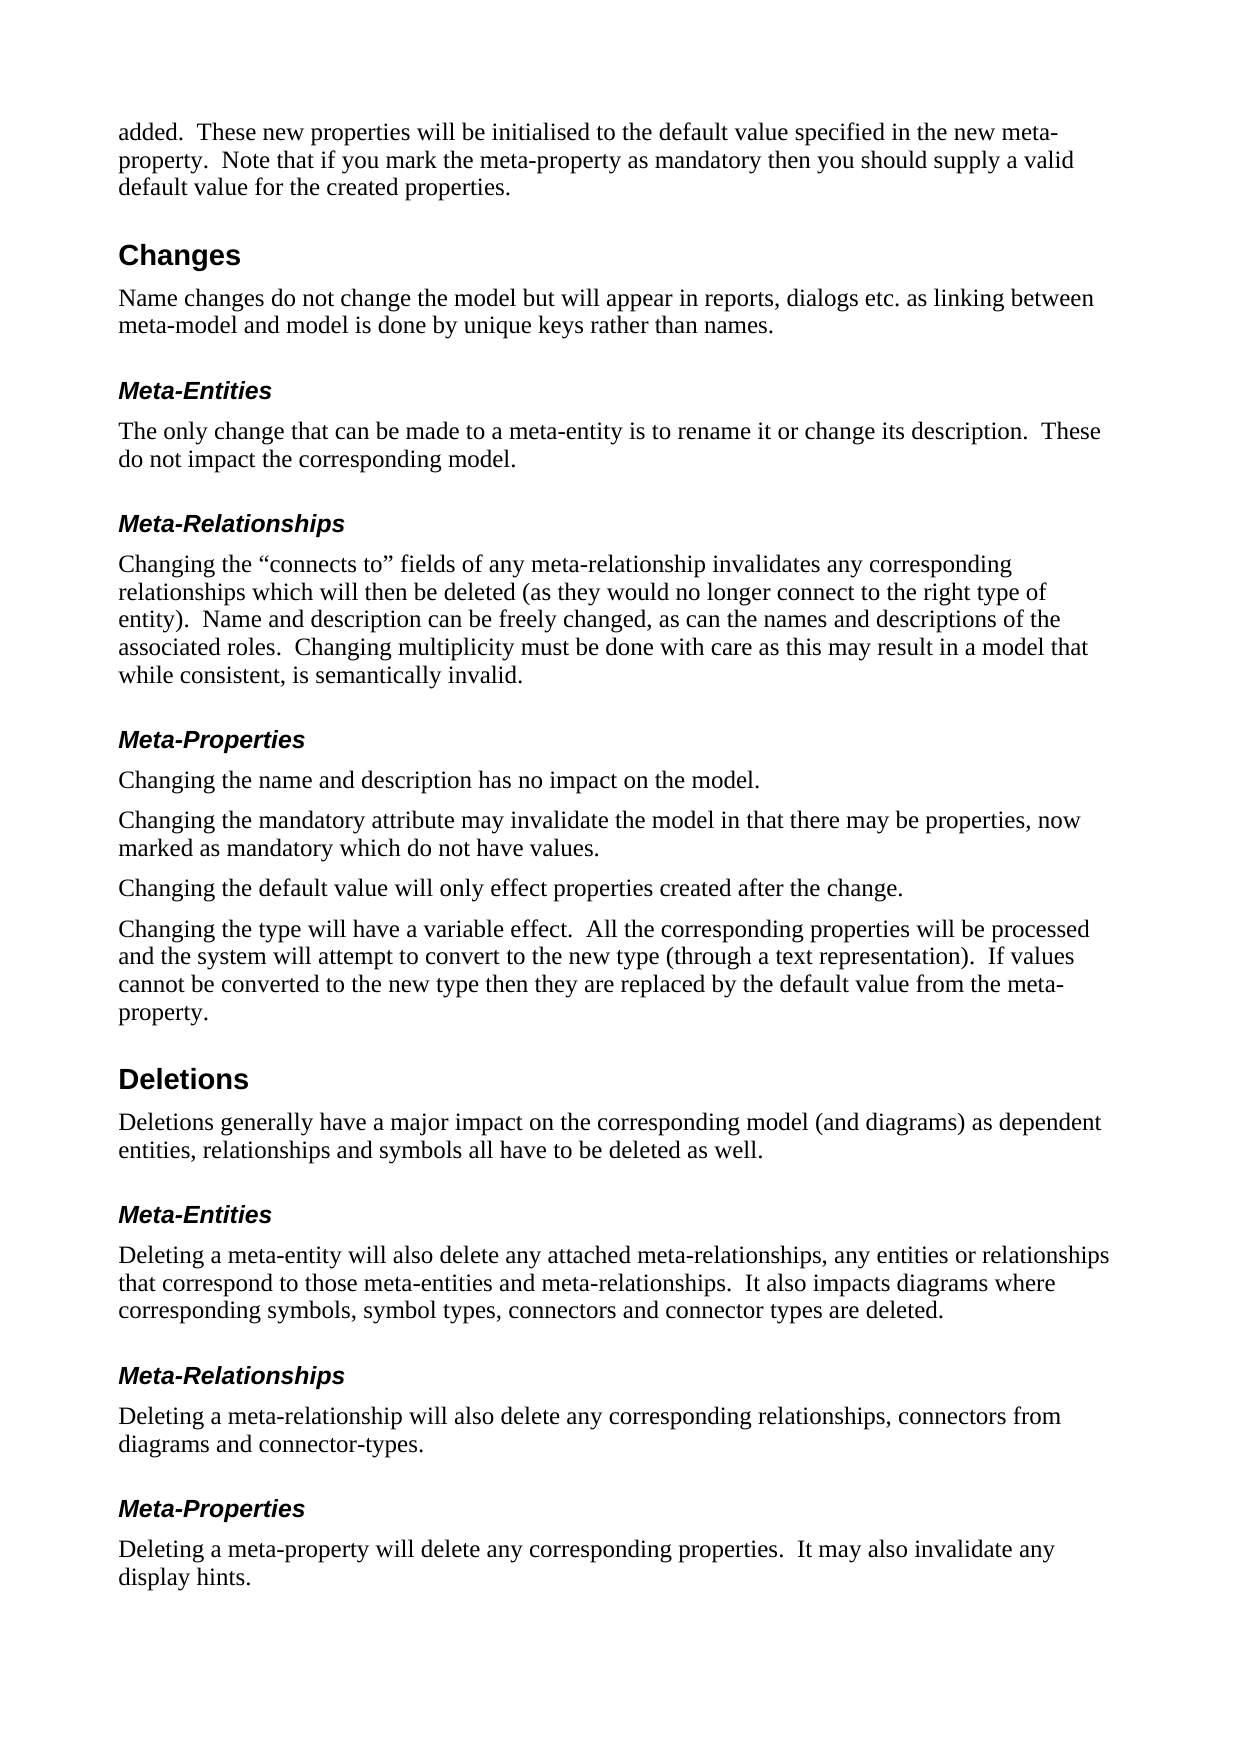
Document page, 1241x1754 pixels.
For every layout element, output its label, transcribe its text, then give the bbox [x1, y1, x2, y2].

subtitle Meta-Properties [118, 1495, 1122, 1523]
subtitle Meta-Relationships [118, 1362, 1122, 1389]
text The only change that can be made to a meta-entity is to rename it or change its description. These do not impact the corresponding model. [118, 417, 1122, 472]
text Deleting a meta-property will delete any corresponding properties. It may also invalidate any display hints. [118, 1535, 1122, 1591]
subtitle Changes [118, 239, 1122, 271]
text Changing the default value will only effect properties created after the change. [118, 874, 1122, 902]
text Changing the name and description has no impact on the model. [118, 766, 1122, 794]
text Changing the mandatory attribute may invalidate the model in that there may be properties, now marked as mandatory which do not have values. [118, 807, 1122, 862]
text Name changes do not change the model but will appear in reports, dialogs etc. as linking between meta-model and model is done by unique keys rather than names. [118, 284, 1122, 339]
subtitle Meta-Entities [118, 377, 1122, 404]
text Deleting a meta-relationship will also delete any corresponding relationships, connectors from diagrams and connector-types. [118, 1402, 1122, 1457]
subtitle Meta-Entities [118, 1201, 1122, 1229]
text Changing the “connects to” fields of any meta-relationship invalidates any corresponding relationships which will then be deleted (as they would no longer connect to the right type of entity). Name and description can be freely changed, as can the names and descriptions of the associated roles. Changing multiplicity must be done with care as this may result in a model that while consistent, is semantically invalid. [118, 550, 1122, 689]
text added. These new properties will be initialised to the default value specified in the new meta-property. Note that if you mark the meta-property as mandatory then you should supply a valid default value for the created properties. [118, 118, 1122, 201]
text Deletions generally have a major impact on the corresponding model (and diagrams) as dependent entities, relationships and symbols all have to be deleted as well. [118, 1108, 1122, 1163]
subtitle Meta-Properties [118, 726, 1122, 754]
subtitle Meta-Relationships [118, 510, 1122, 538]
subtitle Deletions [118, 1063, 1122, 1096]
text Deleting a meta-entity will also delete any attached meta-relationships, any entities or relationships that correspond to those meta-entities and meta-relationships. It also impacts diagrams where corresponding symbols, symbol types, connectors and connector types are deleted. [118, 1241, 1122, 1324]
text Changing the type will have a variable effect. All the corresponding properties will be processed and the system will attempt to convert to the new type (through a text representation). If values cannot be converted to the new type then they are replaced by the default value from the meta-property. [118, 915, 1122, 1026]
